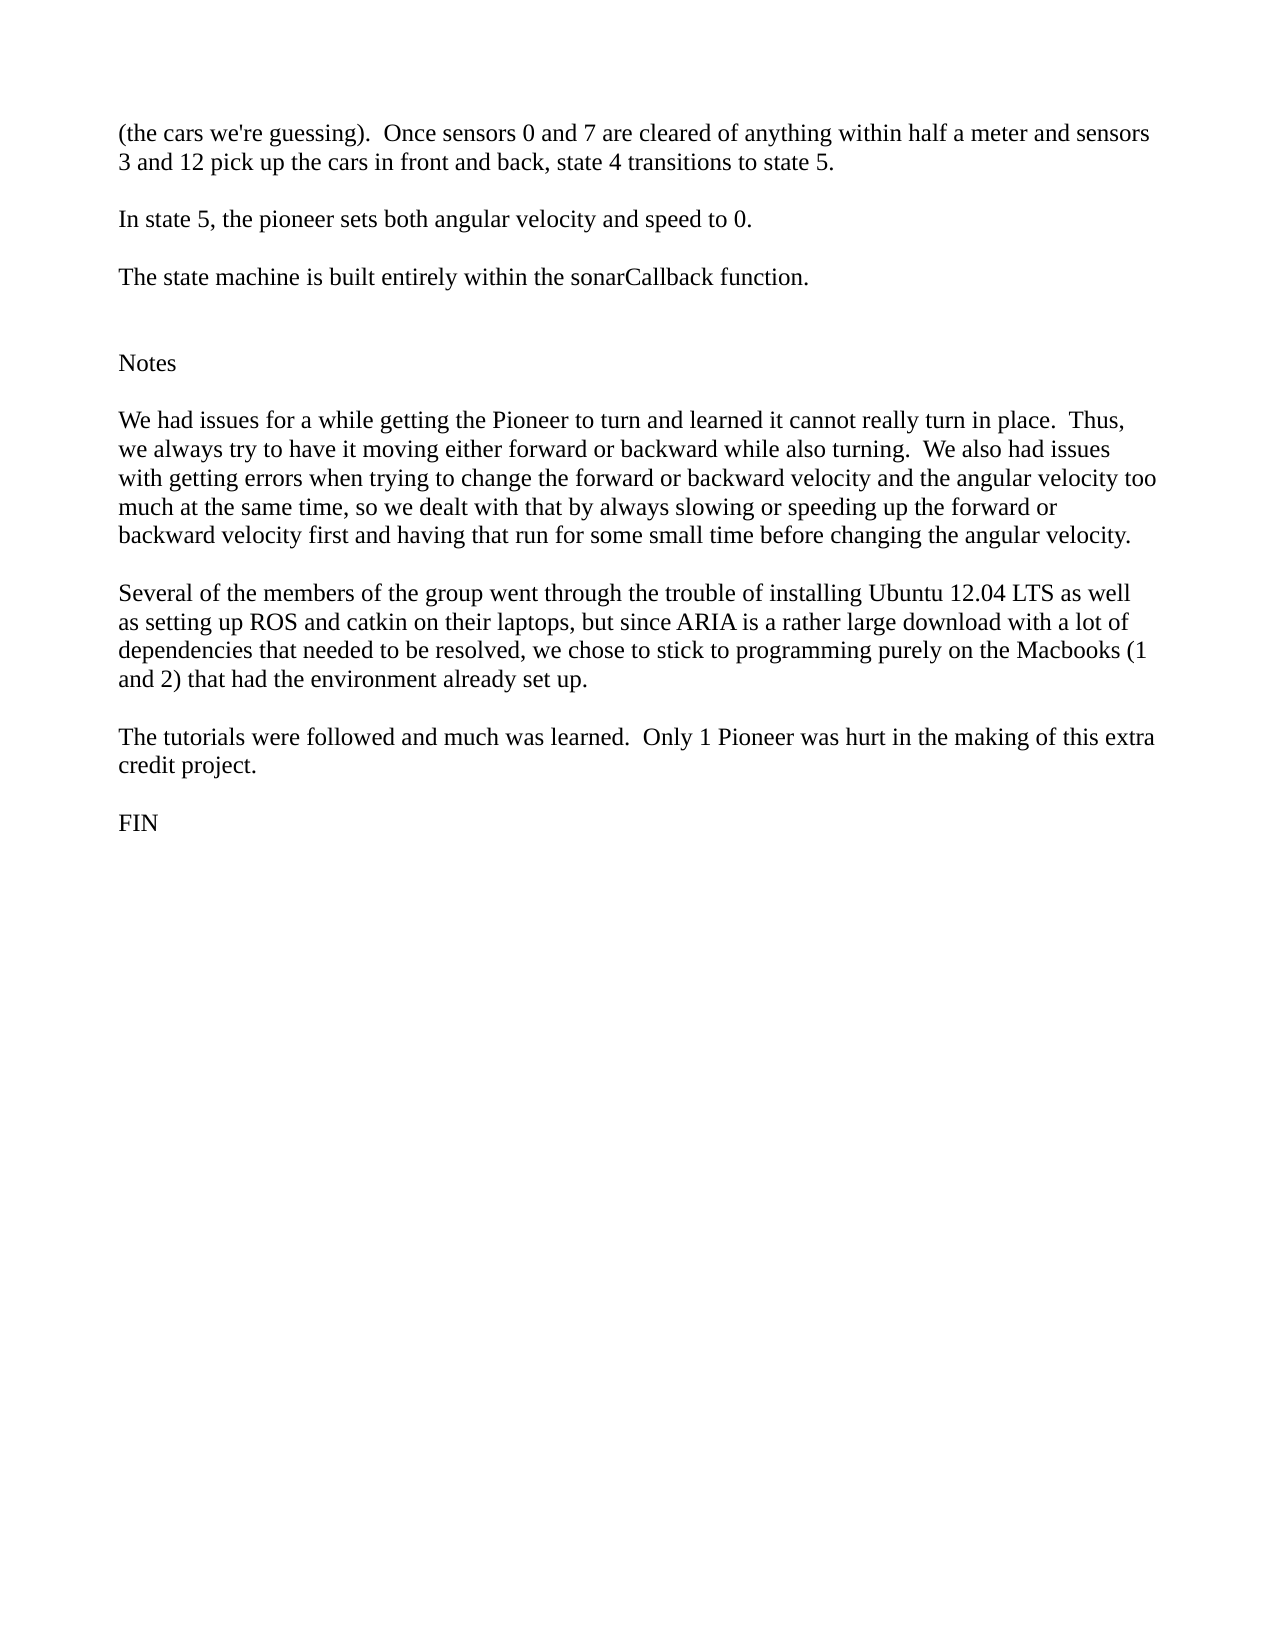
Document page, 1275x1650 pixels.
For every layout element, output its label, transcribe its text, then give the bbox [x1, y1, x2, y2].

text FIN [118, 808, 1157, 837]
text Several of the members of the group went through the trouble of installing Ubuntu 12.04 LTS as well as setting up ROS and catkin on their laptops, but since ARIA is a rather large download with a lot of dependencies that needed to be resolved, we chose to stick to programming purely on the Macbooks (1 and 2) that had the environment already set up. [118, 578, 1157, 693]
text We had issues for a while getting the Pioneer to turn and learned it cannot really turn in place. Thus, we always try to have it moving either forward or backward while also turning. We also had issues with getting errors when trying to change the forward or backward velocity and the angular velocity too much at the same time, so we dealt with that by always slowing or speeding up the forward or backward velocity first and having that run for some small time before changing the angular velocity. [118, 406, 1157, 549]
text The tutorials were followed and much was learned. Only 1 Pioneer was hurt in the making of this extra credit project. [118, 722, 1157, 779]
text Notes [118, 348, 1157, 377]
text The state machine is built entirely within the sonarCallback function. [118, 262, 1157, 291]
text In state 5, the pioneer sets both angular velocity and speed to 0. [118, 204, 1157, 233]
text (the cars we're guessing). Once sensors 0 and 7 are cleared of anything within half a meter and sensors 3 and 12 pick up the cars in front and back, state 4 transitions to state 5. [118, 118, 1157, 176]
